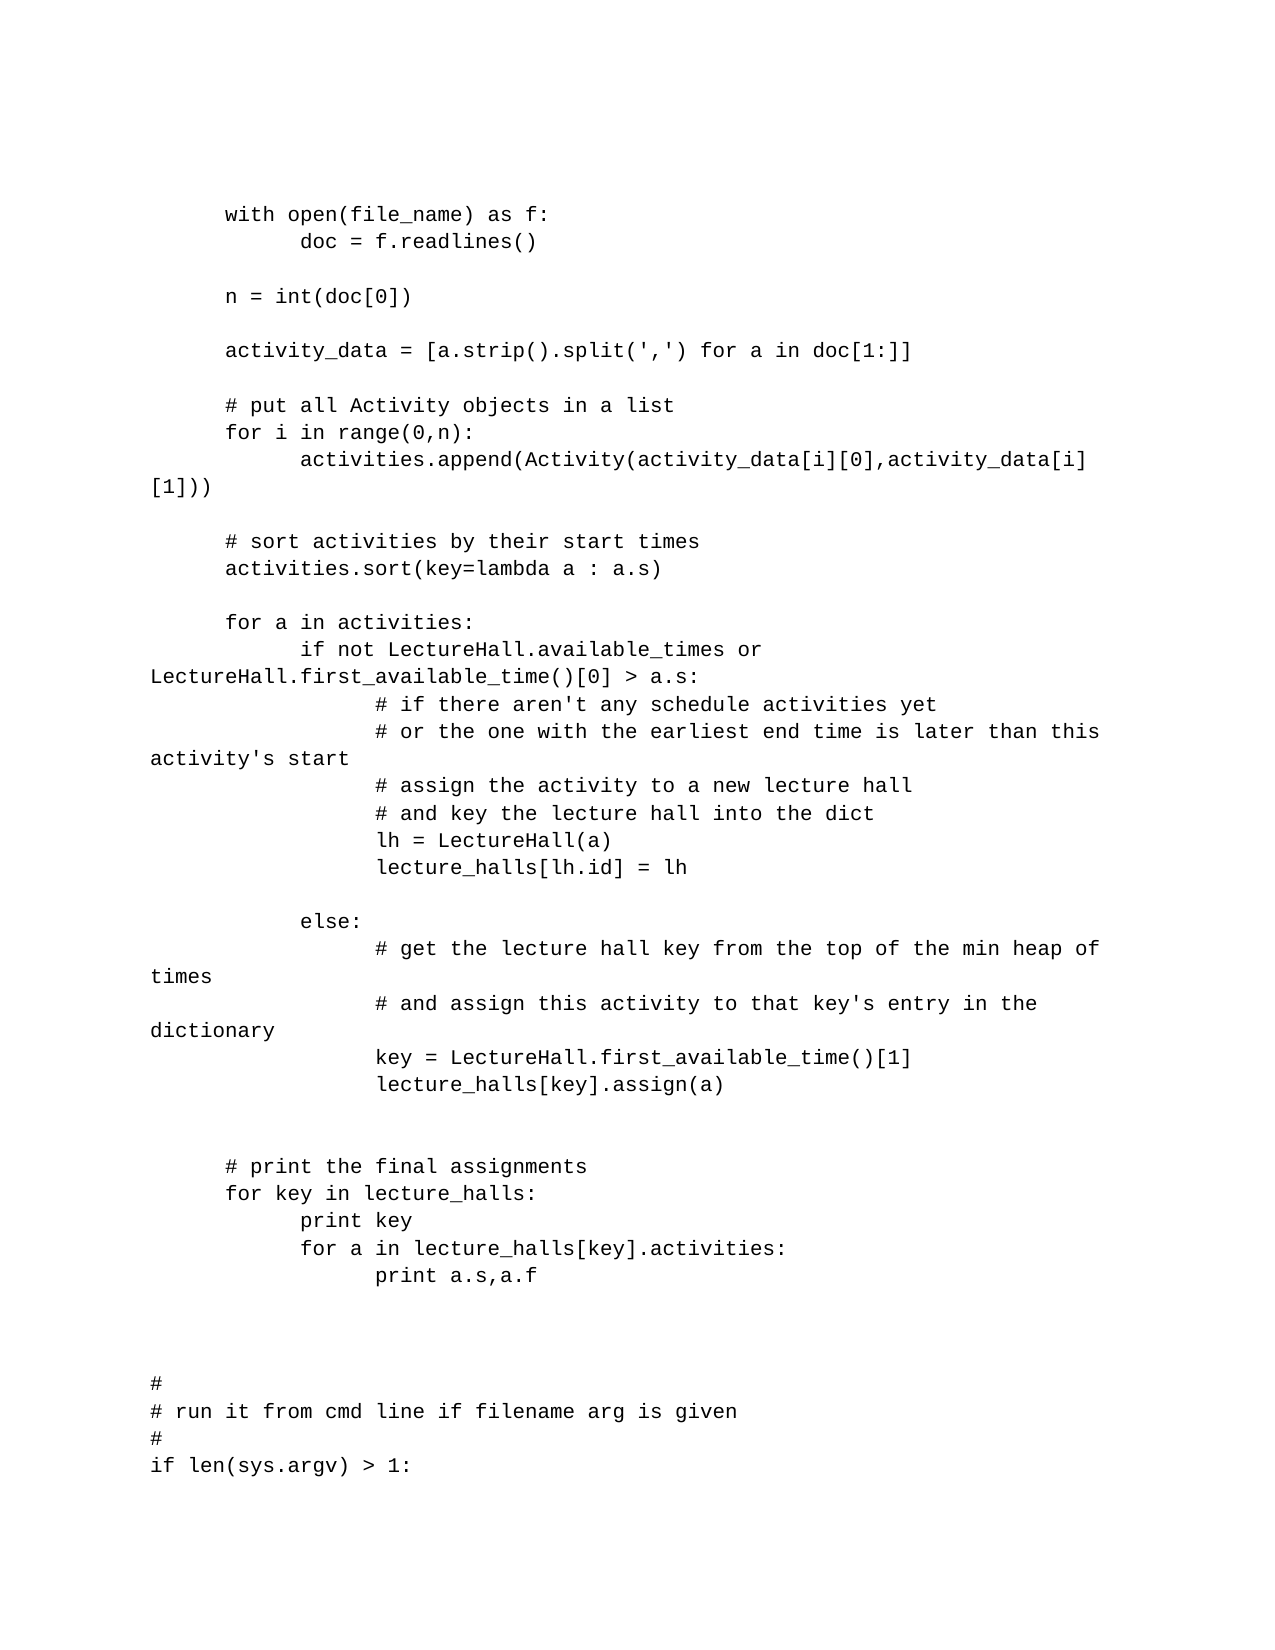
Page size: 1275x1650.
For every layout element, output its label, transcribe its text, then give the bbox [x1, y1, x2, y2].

text doc = f.readlines() [150, 232, 1125, 255]
text # or the one with the earliest end time is later than this activity's start [150, 721, 1125, 772]
text # put all Activity objects in a list [150, 395, 1125, 418]
text activity_data = [a.strip().split(',') for a in doc[1:]] [150, 340, 1125, 364]
text print key [150, 1210, 1127, 1234]
text if not LectureHall.available_times or LectureHall.first_available_time()[0] > a.s: [150, 639, 1125, 690]
text for key in lecture_halls: [150, 1183, 1125, 1207]
text # if there aren't any schedule activities yet [150, 694, 1125, 717]
text lh = LectureHall(a) [150, 830, 1125, 853]
text activities.sort(key=lambda a : a.s) [150, 558, 1125, 581]
text activities.append(Activity(activity_data[i][0],activity_data[i][1])) [150, 449, 1125, 500]
text # and key the lecture hall into the dict [150, 802, 1125, 826]
text if len(sys.argv) > 1: [150, 1455, 1125, 1479]
text lecture_halls[key].assign(a) [150, 1074, 1125, 1098]
text # assign the activity to a new lecture hall [150, 775, 1125, 799]
text n = int(doc[0]) [150, 286, 1125, 309]
text for a in lecture_halls[key].activities: [150, 1237, 1125, 1261]
text # sort activities by their start times [150, 531, 1125, 554]
text # [150, 1373, 1125, 1397]
text key = LectureHall.first_available_time()[1] [150, 1047, 1125, 1071]
text # and assign this activity to that key's entry in the dictionary [150, 993, 1125, 1044]
text for a in activities: [150, 612, 1125, 636]
text lecture_halls[lh.id] = lh [150, 857, 1125, 881]
text else: [150, 911, 1125, 935]
text for i in range(0,n): [150, 422, 1125, 446]
text print a.s,a.f [150, 1265, 1125, 1288]
text # get the lecture hall key from the top of the min heap of times [150, 938, 1125, 989]
text # [150, 1428, 1125, 1451]
text # print the final assignments [150, 1156, 1125, 1179]
text with open(file_name) as f: [150, 204, 1125, 228]
text # run it from cmd line if filename arg is given [150, 1401, 1125, 1424]
